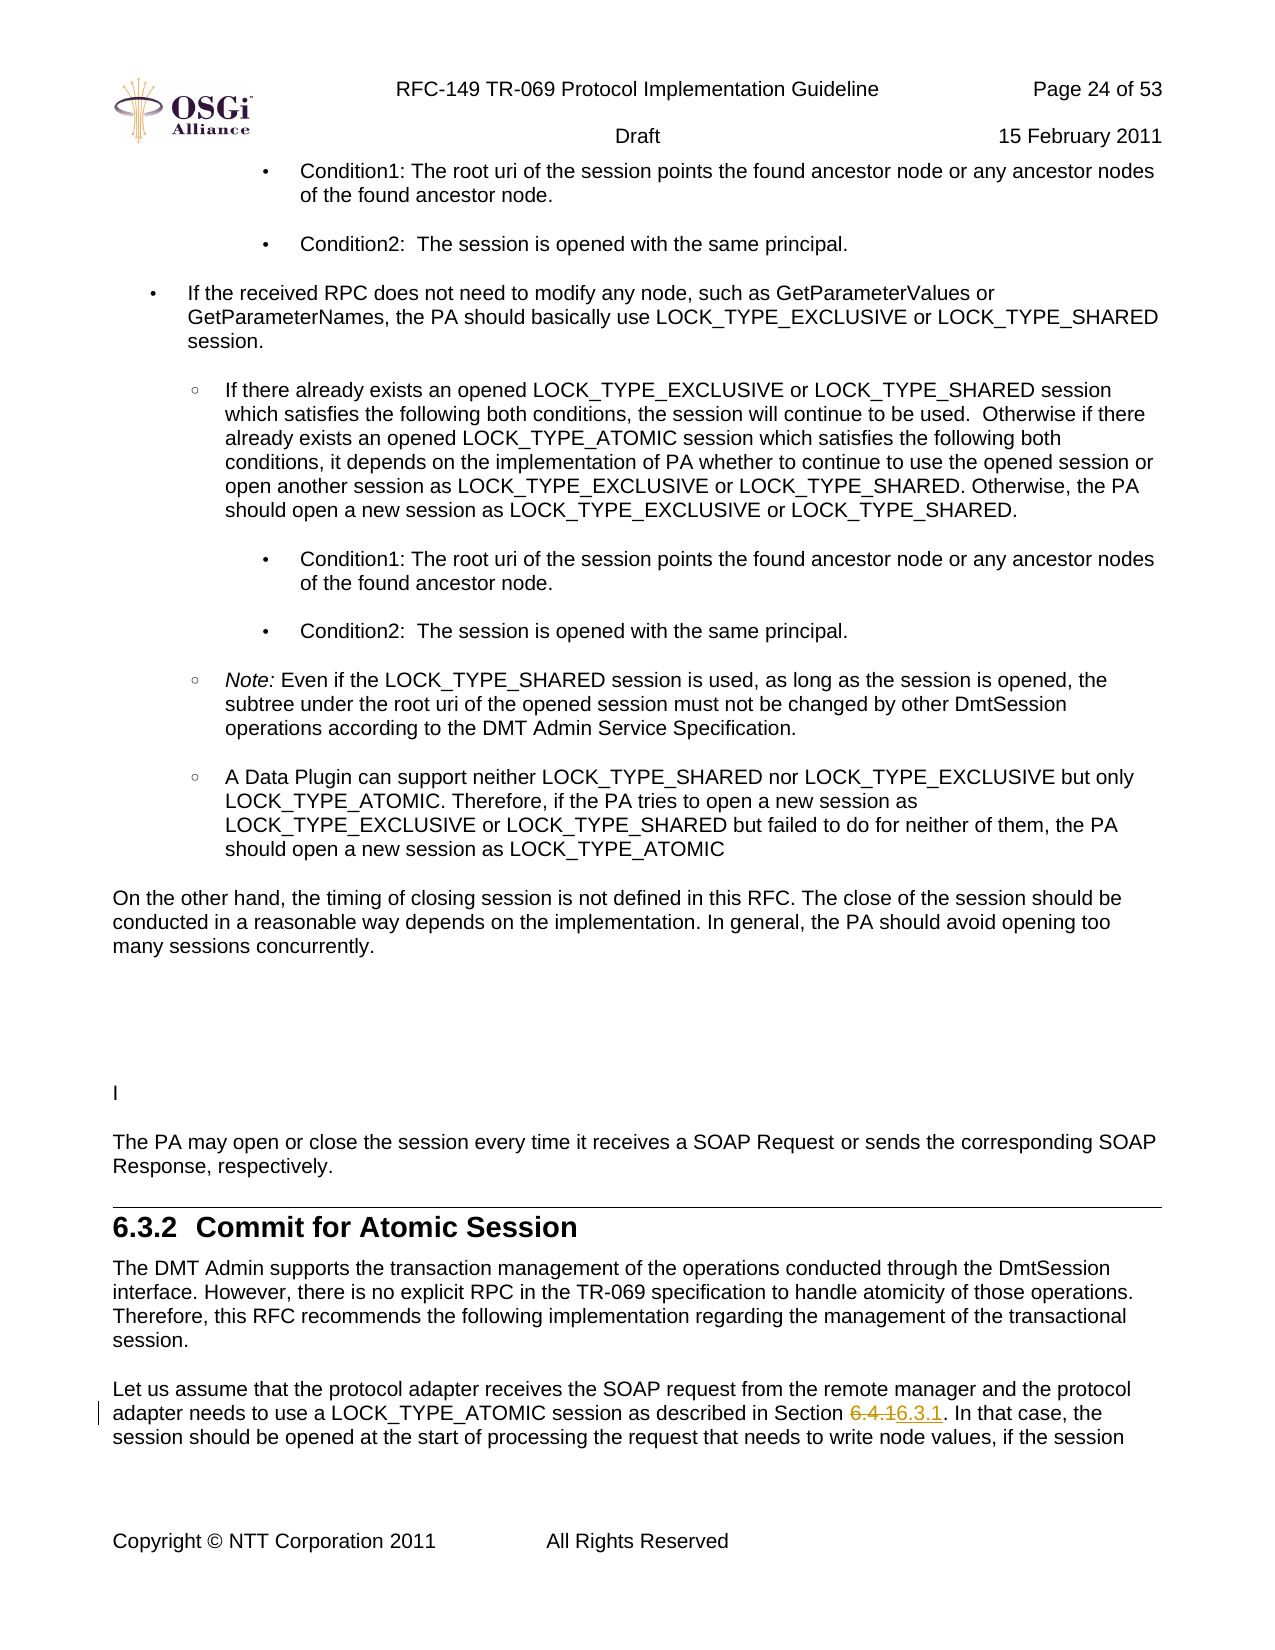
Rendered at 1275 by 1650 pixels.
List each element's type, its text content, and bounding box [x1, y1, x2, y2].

subtitle Commit for Atomic Session [112, 1208, 1162, 1243]
text I [112, 1081, 1162, 1105]
text The DMT Admin supports the transaction management of the operations conducted through the DmtSession interface. However, there is no explicit RPC in the TR-069 specification to handle atomicity of those operations. Therefore, this RFC recommends the following implementation regarding the management of the transactional session. [112, 1256, 1162, 1352]
list Note: Even if the LOCK_TYPE_SHARED session is used, as long as the session is opened, the subtree under the root uri of the opened session must not be changed by other DmtSession operations according to the DMT Admin Service Specification. [187, 668, 1162, 740]
picture [114, 78, 254, 143]
list A Data Plugin can support neither LOCK_TYPE_SHARED nor LOCK_TYPE_EXCLUSIVE but only LOCK_TYPE_ATOMIC. Therefore, if the PA tries to open a new session as LOCK_TYPE_EXCLUSIVE or LOCK_TYPE_SHARED but failed to do for neither of them, the PA should open a new session as LOCK_TYPE_ATOMIC [187, 765, 1162, 861]
list Condition2: The session is opened with the same principal. [262, 619, 1162, 643]
text The PA may open or close the session every time it receives a SOAP Request or sends the corresponding SOAP Response, respectively. [112, 1130, 1162, 1178]
list If the received RPC does not need to modify any node, such as GetParameterValues or GetParameterNames, the PA should basically use LOCK_TYPE_EXCLUSIVE or LOCK_TYPE_SHARED session. [150, 281, 1162, 353]
list If there already exists an opened LOCK_TYPE_EXCLUSIVE or LOCK_TYPE_SHARED session which satisfies the following both conditions, the session will continue to be used. Otherwise if there already exists an opened LOCK_TYPE_ATOMIC session which satisfies the following both conditions, it depends on the implementation of PA whether to continue to use the opened session or open another session as LOCK_TYPE_EXCLUSIVE or LOCK_TYPE_SHARED. Otherwise, the PA should open a new session as LOCK_TYPE_EXCLUSIVE or LOCK_TYPE_SHARED. [187, 378, 1162, 521]
list Condition2: The session is opened with the same principal. [262, 232, 1162, 256]
list Condition1: The root uri of the session points the found ancestor node or any ancestor nodes of the found ancestor node. [262, 546, 1162, 594]
text On the other hand, the timing of closing session is not defined in this RFC. The close of the session should be conducted in a reasonable way depends on the implementation. In general, the PA should avoid opening too many sessions concurrently. [112, 886, 1162, 958]
list Condition1: The root uri of the session points the found ancestor node or any ancestor nodes of the found ancestor node. [262, 159, 1162, 207]
text Let us assume that the protocol adapter receives the SOAP request from the remote manager and the protocol adapter needs to use a LOCK_TYPE_ATOMIC session as described in Section 6.3.1. In that case, the session should be opened at the start of processing the request that needs to write node values, if the session [112, 1377, 1162, 1449]
